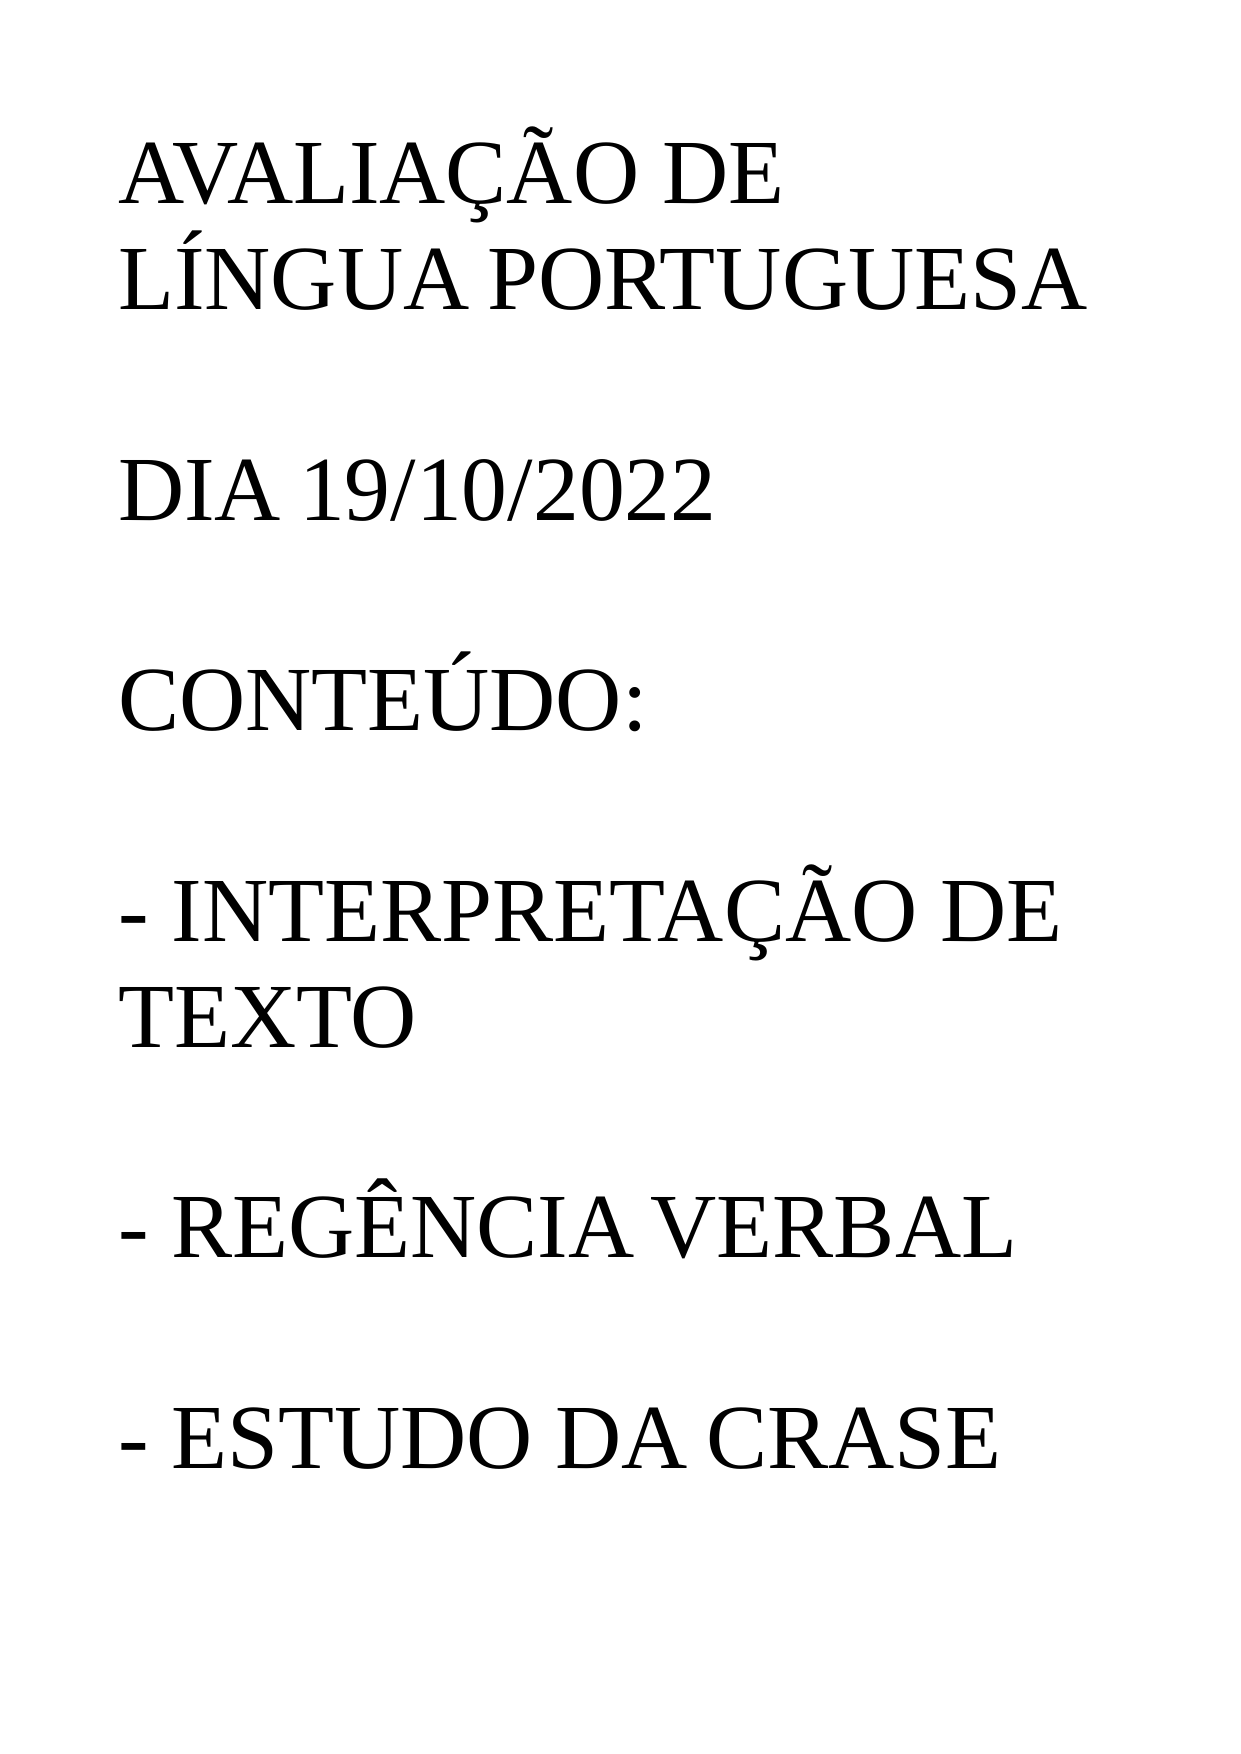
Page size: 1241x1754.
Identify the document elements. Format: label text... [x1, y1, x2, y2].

text CONTEÚDO: [118, 645, 1122, 751]
text DIA 19/10/2022 [118, 434, 1122, 540]
text AVALIAÇÃO DE LÍNGUA PORTUGUESA [118, 118, 1122, 329]
text - ESTUDO DA CRASE [118, 1383, 1122, 1488]
text - INTERPRETAÇÃO DE TEXTO [118, 856, 1122, 1067]
text - REGÊNCIA VERBAL [118, 1172, 1122, 1278]
